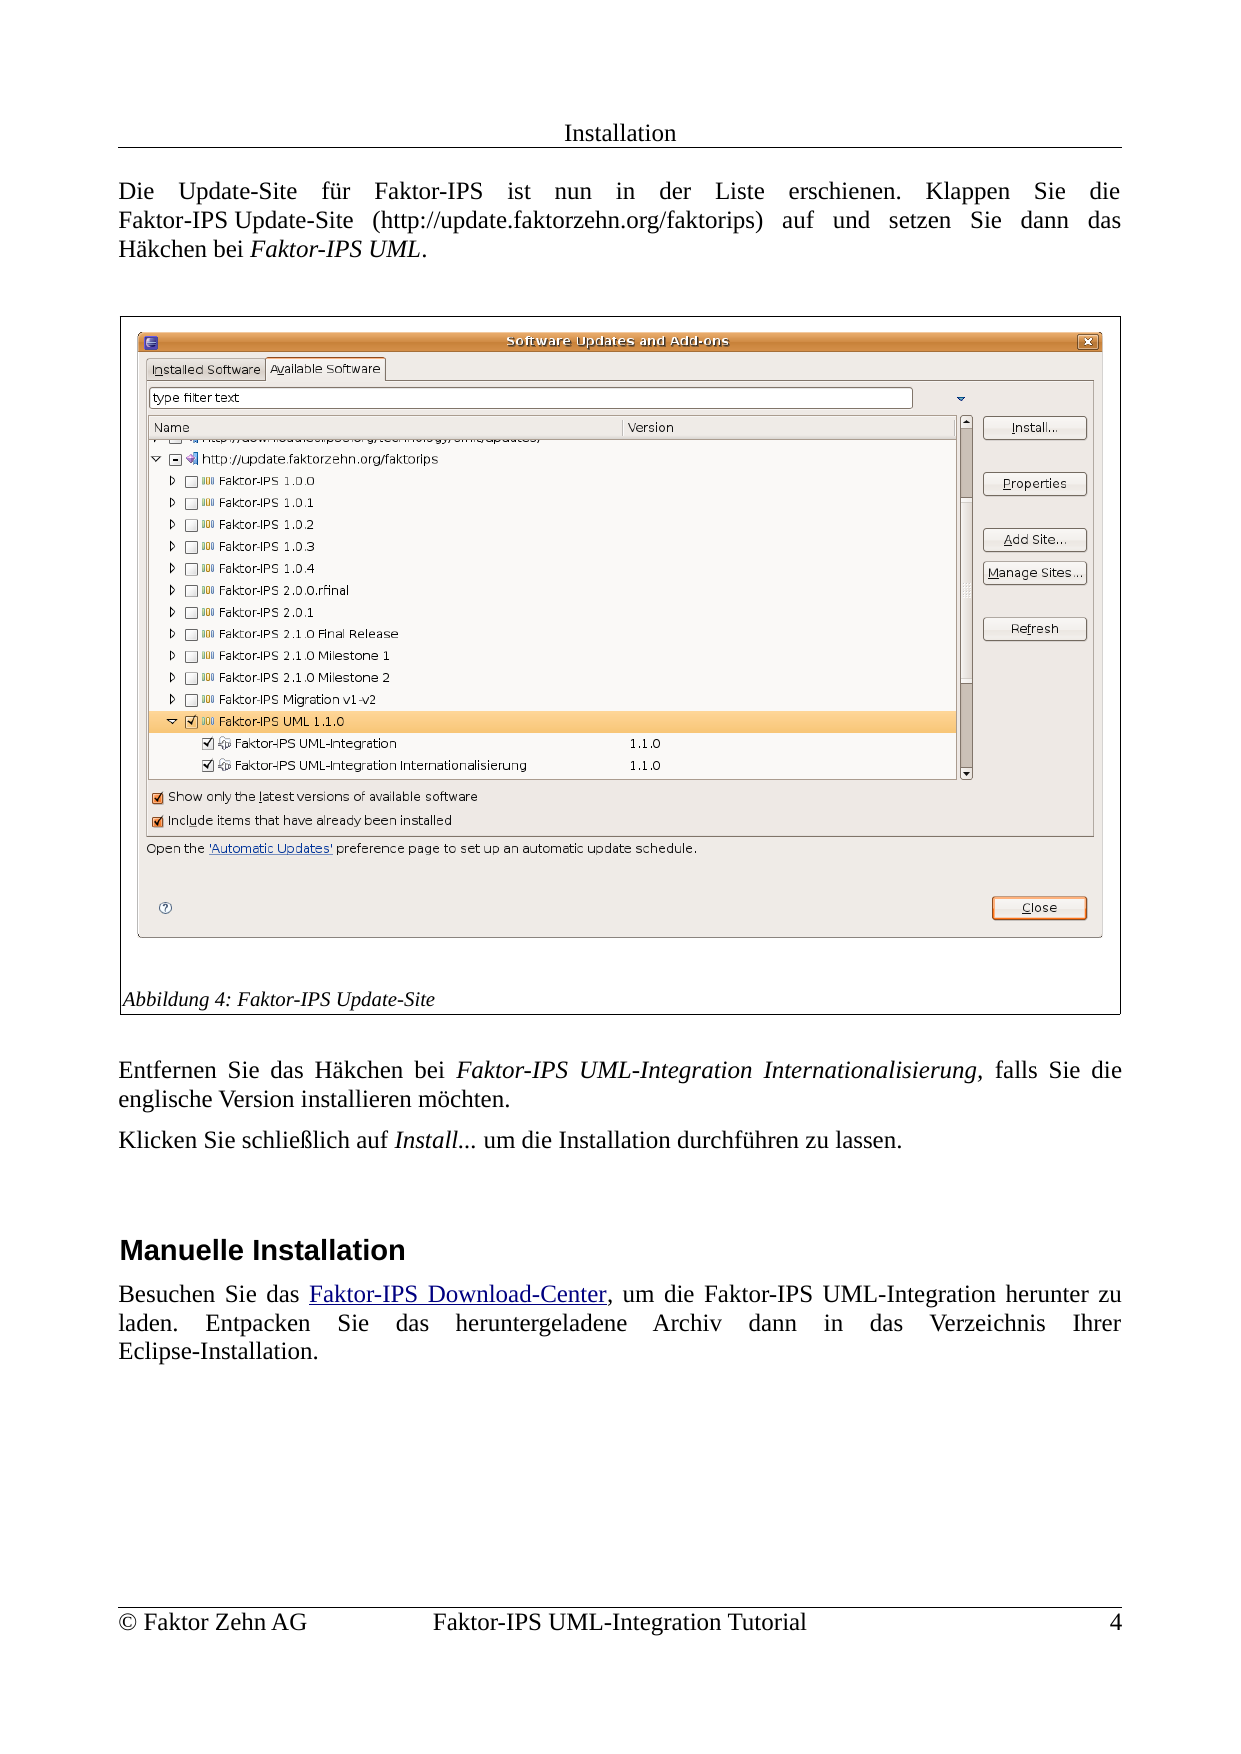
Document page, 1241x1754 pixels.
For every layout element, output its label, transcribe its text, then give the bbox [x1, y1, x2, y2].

text Entfernen Sie das Häkchen bei Faktor-IPS UML-Integration Internationalisierung, falls Sie die englische Version installieren möchten. [118, 1055, 1122, 1113]
text Abbildung 4: Faktor-IPS Update-Site [123, 987, 1117, 1011]
picture [137, 332, 1103, 938]
subtitle Manuelle Installation [118, 1233, 1122, 1266]
text Die Update-Site für Faktor-IPS ist nun in der Liste erschienen. Klappen Sie die Faktor‑IPS Update‑Site (http://update.faktorzehn.org/faktorips) auf und setzen Sie dann das Häkchen bei Faktor-IPS UML. [118, 176, 1122, 263]
text Klicken Sie schließlich auf Install... um die Installation durchführen zu lassen. [118, 1125, 1122, 1154]
text Besuchen Sie das Faktor-IPS Download-Center, um die Faktor-IPS UML-Integration herunter zu laden. Entpacken Sie das heruntergeladene Archiv dann in das Verzeichnis Ihrer Eclipse‑Installation. [118, 1279, 1122, 1365]
